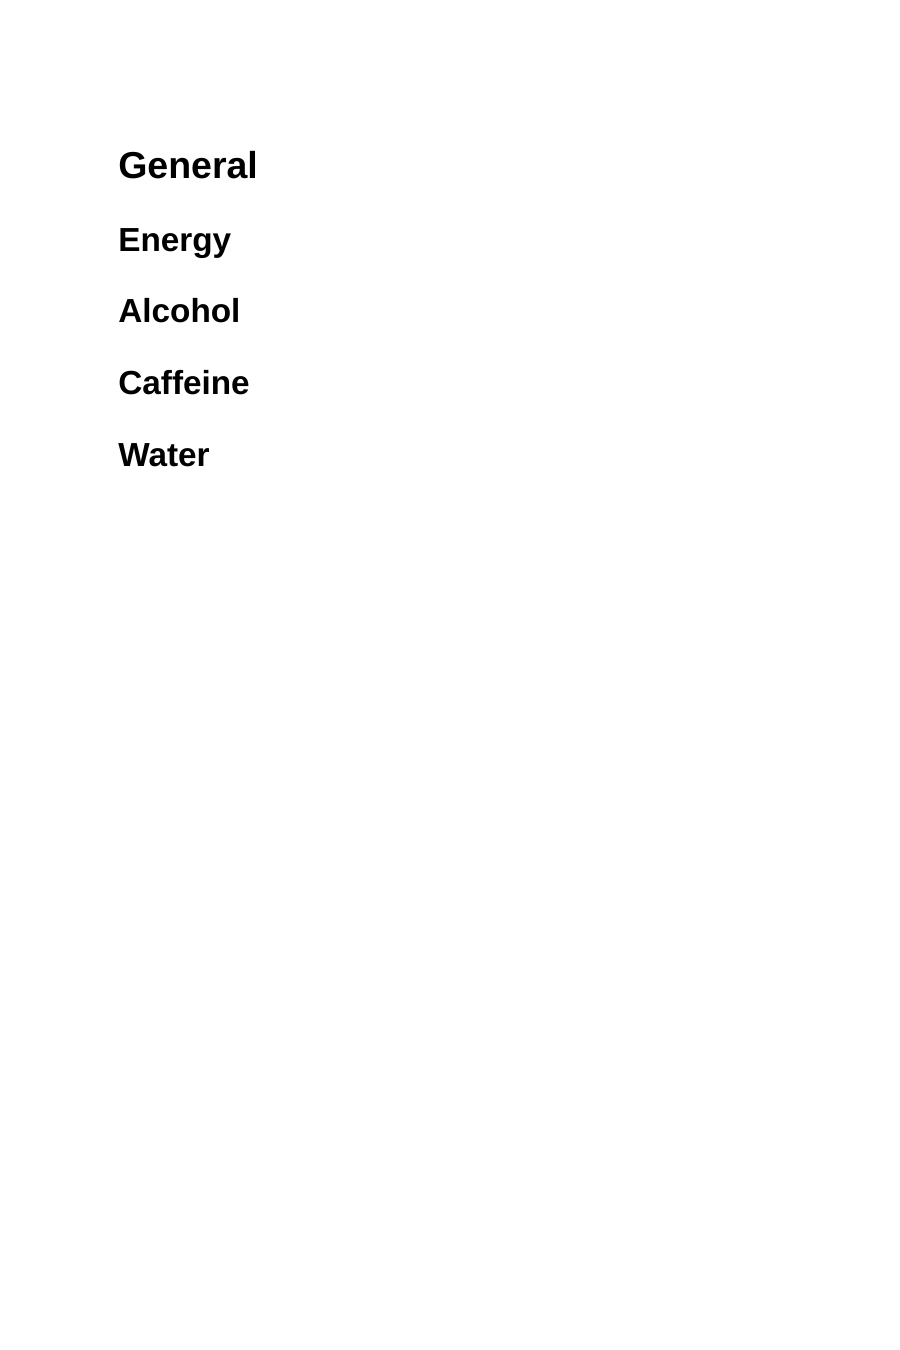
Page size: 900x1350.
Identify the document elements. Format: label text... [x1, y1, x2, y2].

subtitle Energy [118, 219, 782, 258]
subtitle General [118, 143, 782, 186]
subtitle Alcohol [118, 291, 782, 330]
subtitle Caffeine [118, 363, 782, 402]
subtitle Water [118, 435, 782, 473]
